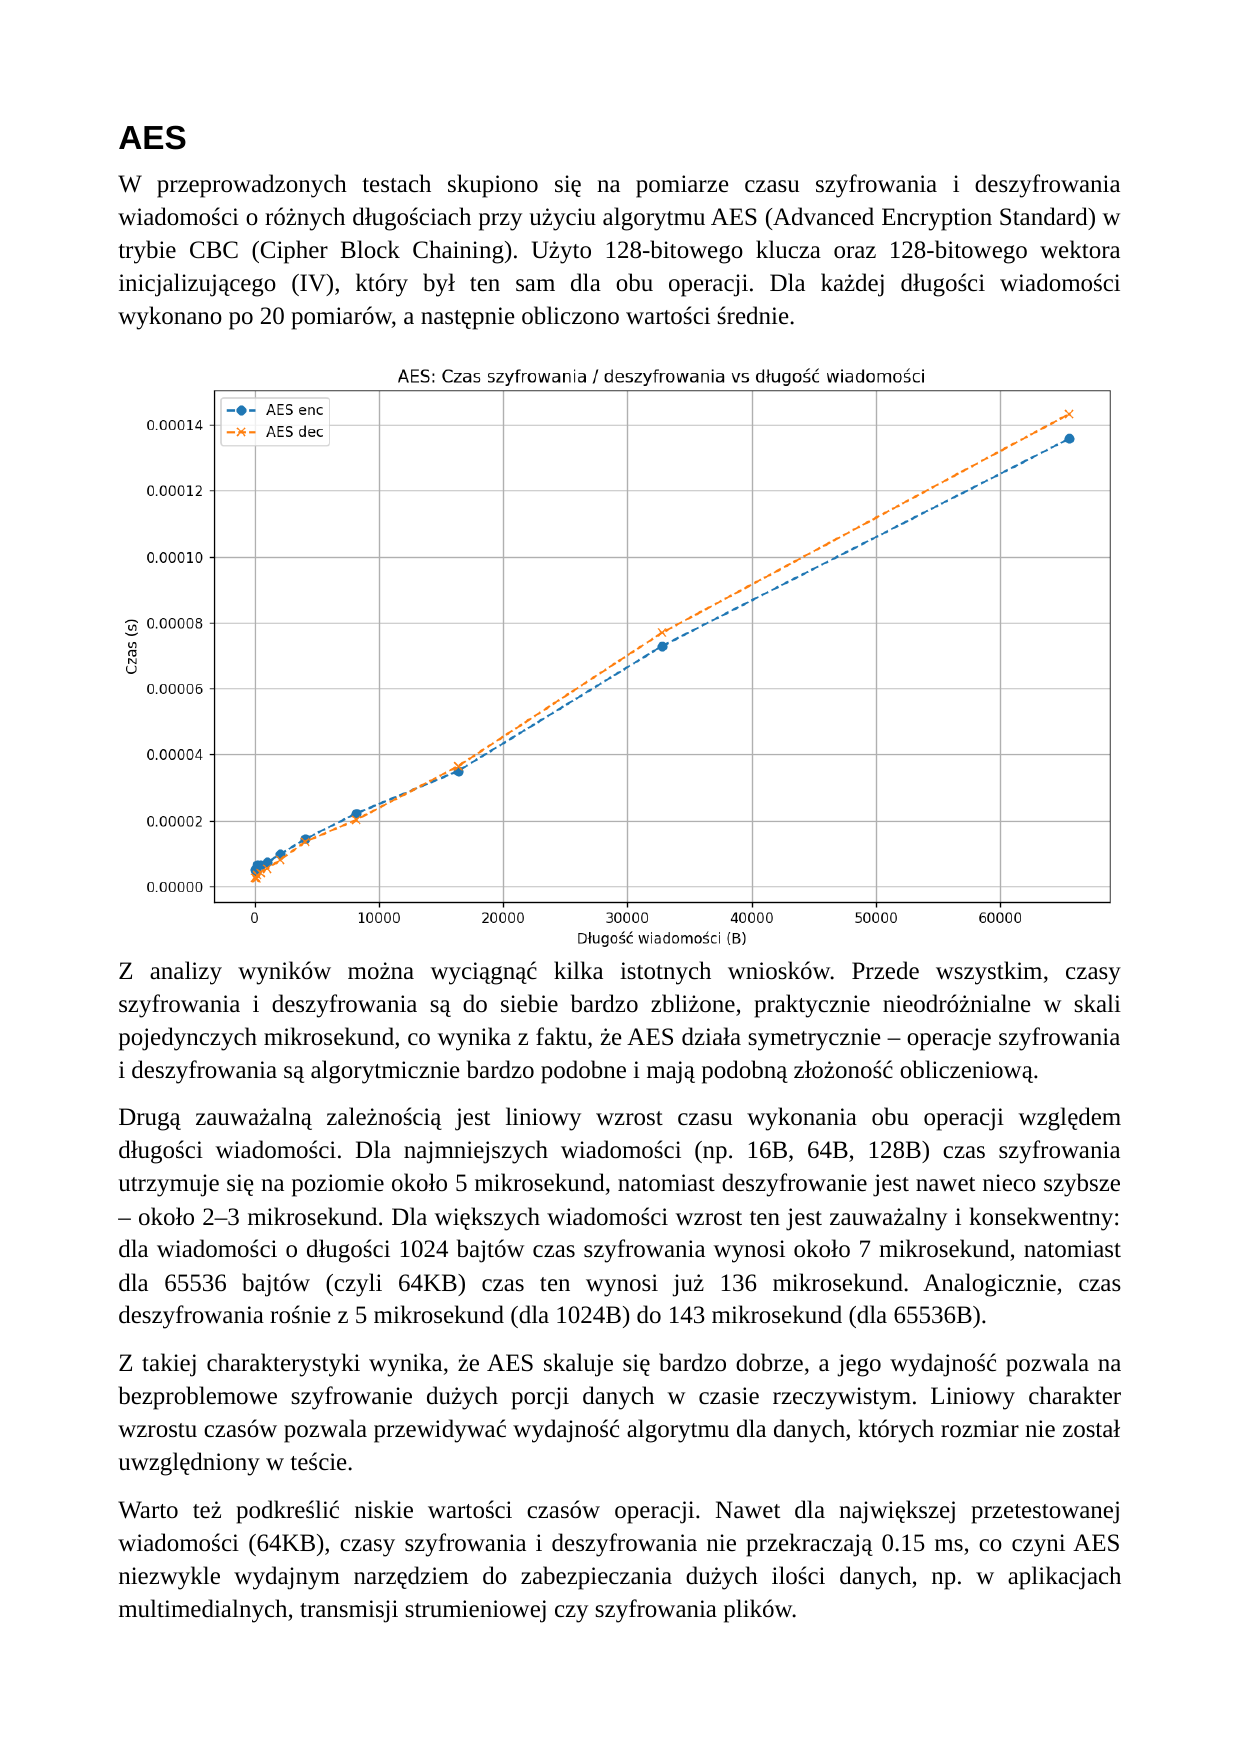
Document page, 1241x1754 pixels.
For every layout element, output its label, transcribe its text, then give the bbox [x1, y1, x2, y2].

text Z analizy wyników można wyciągnąć kilka istotnych wniosków. Przede wszystkim, czasy szyfrowania i deszyfrowania są do siebie bardzo zbliżone, praktycznie nieodróżnialne w skali pojedynczych mikrosekund, co wynika z faktu, że AES działa symetrycznie – operacje szyfrowania i deszyfrowania są algorytmicznie bardzo podobne i mają podobną złożoność obliczeniową. [118, 349, 1122, 1084]
text W przeprowadzonych testach skupiono się na pomiarze czasu szyfrowania i deszyfrowania wiadomości o różnych długościach przy użyciu algorytmu AES (Advanced Encryption Standard) w trybie CBC (Cipher Block Chaining). Użyto 128-bitowego klucza oraz 128-bitowego wektora inicjalizującego (IV), który był ten sam dla obu operacji. Dla każdej długości wiadomości wykonano po 20 pomiarów, a następnie obliczono wartości średnie. [118, 169, 1122, 330]
text Drugą zauważalną zależnością jest liniowy wzrost czasu wykonania obu operacji względem długości wiadomości. Dla najmniejszych wiadomości (np. 16B, 64B, 128B) czas szyfrowania utrzymuje się na poziomie około 5 mikrosekund, natomiast deszyfrowanie jest nawet nieco szybsze – około 2–3 mikrosekund. Dla większych wiadomości wzrost ten jest zauważalny i konsekwentny: dla wiadomości o długości 1024 bajtów czas szyfrowania wynosi około 7 mikrosekund, natomiast dla 65536 bajtów (czyli 64KB) czas ten wynosi już 136 mikrosekund. Analogicznie, czas deszyfrowania rośnie z 5 mikrosekund (dla 1024B) do 143 mikrosekund (dla 65536B). [118, 1102, 1122, 1329]
subtitle AES [118, 118, 1122, 157]
text Z takiej charakterystyki wynika, że AES skaluje się bardzo dobrze, a jego wydajność pozwala na bezproblemowe szyfrowanie dużych porcji danych w czasie rzeczywistym. Liniowy charakter wzrostu czasów pozwala przewidywać wydajność algorytmu dla danych, których rozmiar nie został uwzględniony w teście. [118, 1348, 1122, 1476]
picture [115, 352, 1119, 956]
text Warto też podkreślić niskie wartości czasów operacji. Nawet dla największej przetestowanej wiadomości (64KB), czasy szyfrowania i deszyfrowania nie przekraczają 0.15 ms, co czyni AES niezwykle wydajnym narzędziem do zabezpieczania dużych ilości danych, np. w aplikacjach multimedialnych, transmisji strumieniowej czy szyfrowania plików. [118, 1495, 1122, 1623]
